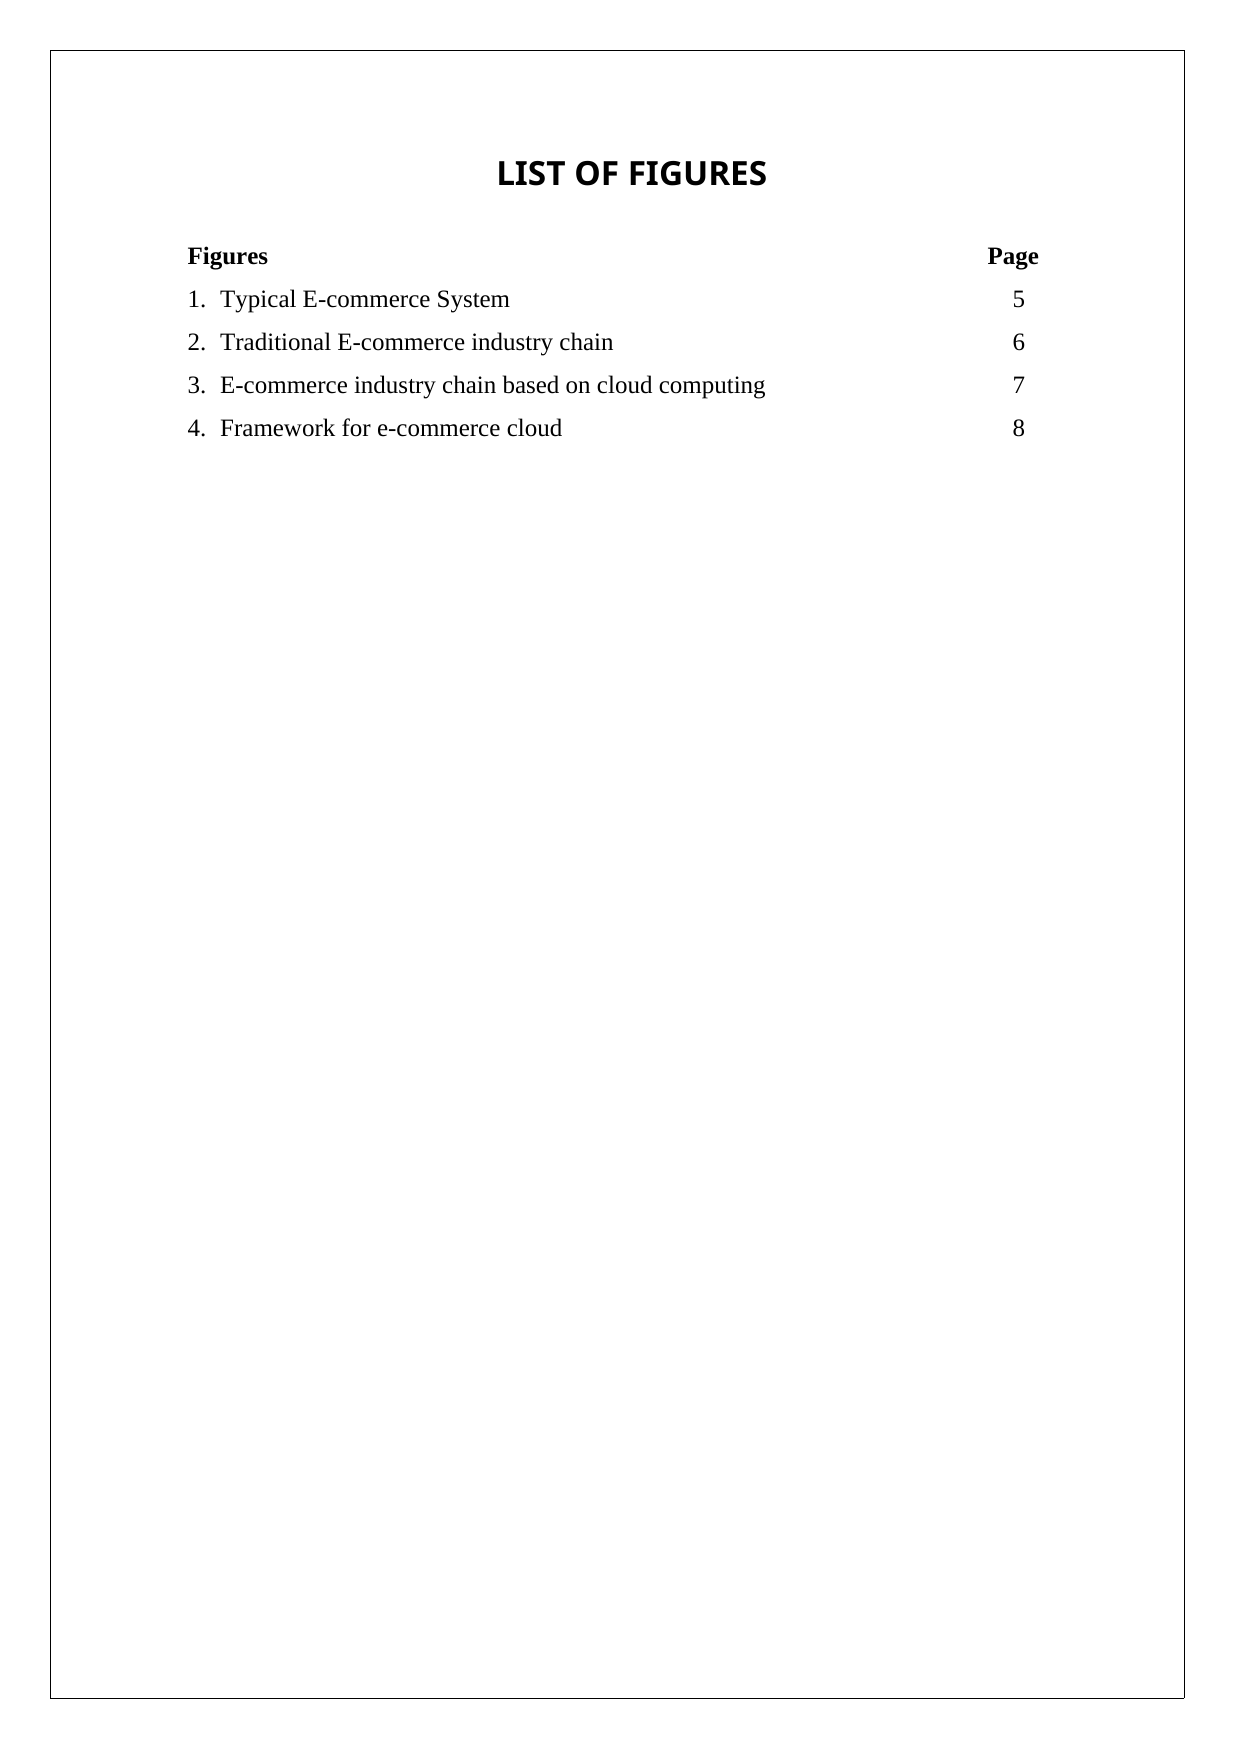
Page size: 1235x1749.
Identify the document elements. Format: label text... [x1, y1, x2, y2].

list Typical E-commerce System 5 [187, 284, 1084, 313]
text Figures Page [187, 241, 1084, 269]
list Traditional E-commerce industry chain 6 [187, 327, 1084, 356]
list E-commerce industry chain based on cloud computing 7 [187, 370, 1084, 399]
list Framework for e-commerce cloud 8 [187, 413, 1084, 442]
text LIST OF FIGURES [262, 150, 1084, 195]
